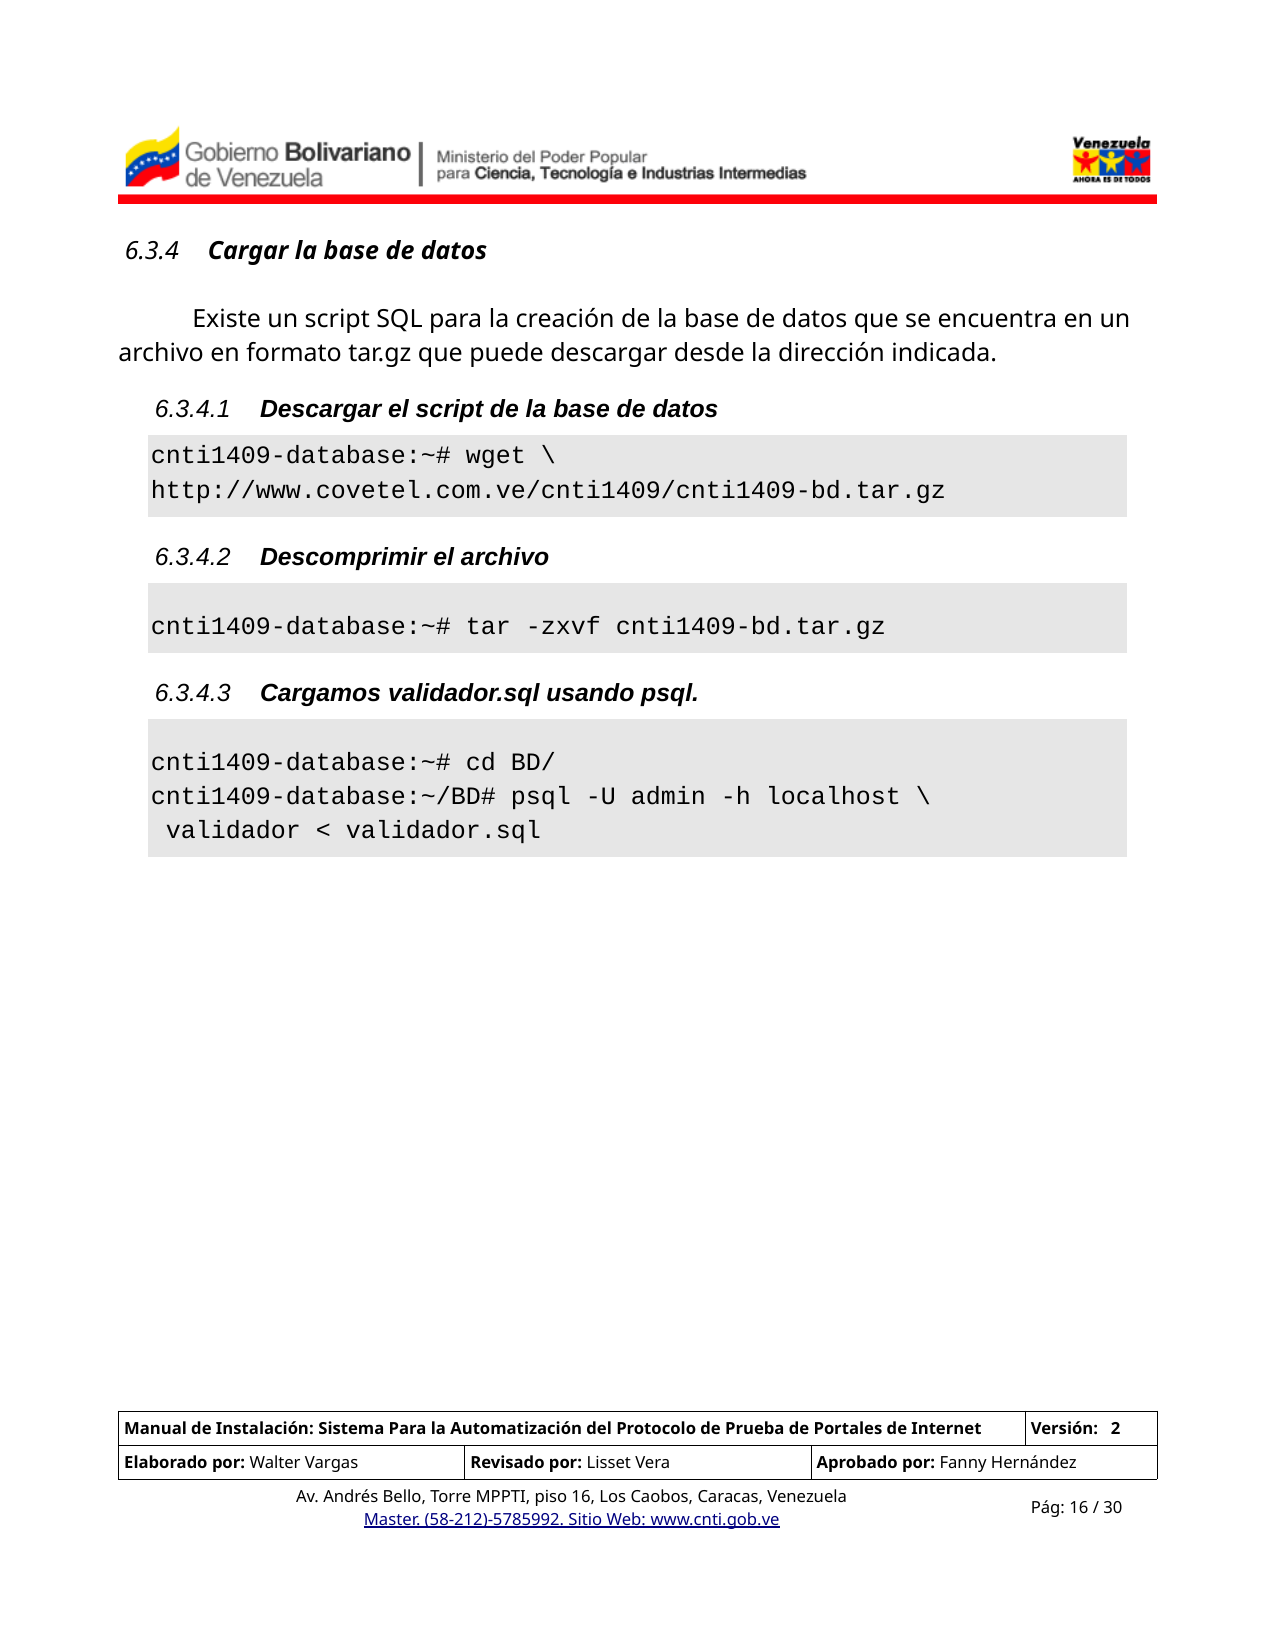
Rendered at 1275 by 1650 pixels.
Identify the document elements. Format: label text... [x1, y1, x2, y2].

picture [118, 118, 1157, 204]
text Existe un script SQL para la creación de la base de datos que se encuentra en un archivo en formato tar.gz que puede descargar desde la dirección indicada. [118, 284, 1157, 369]
subtitle Cargamos validador.sql usando psql. [148, 678, 1157, 707]
text cnti1409-database:~# cd BD/ [148, 719, 1127, 778]
subtitle Cargar la base de datos [118, 233, 1157, 267]
text cnti1409-database:~# wget \ http://www.covetel.com.ve/cnti1409/cnti1409-bd.tar.gz [148, 435, 1127, 508]
subtitle Descomprimir el archivo [148, 542, 1157, 570]
text cnti1409-database:~/BD# psql -U admin -h localhost \ [148, 778, 1127, 812]
subtitle Descargar el script de la base de datos [148, 394, 1157, 423]
text cnti1409-database:~# tar -zxvf cnti1409-bd.tar.gz [148, 583, 1127, 645]
text validador < validador.sql [148, 812, 1127, 849]
